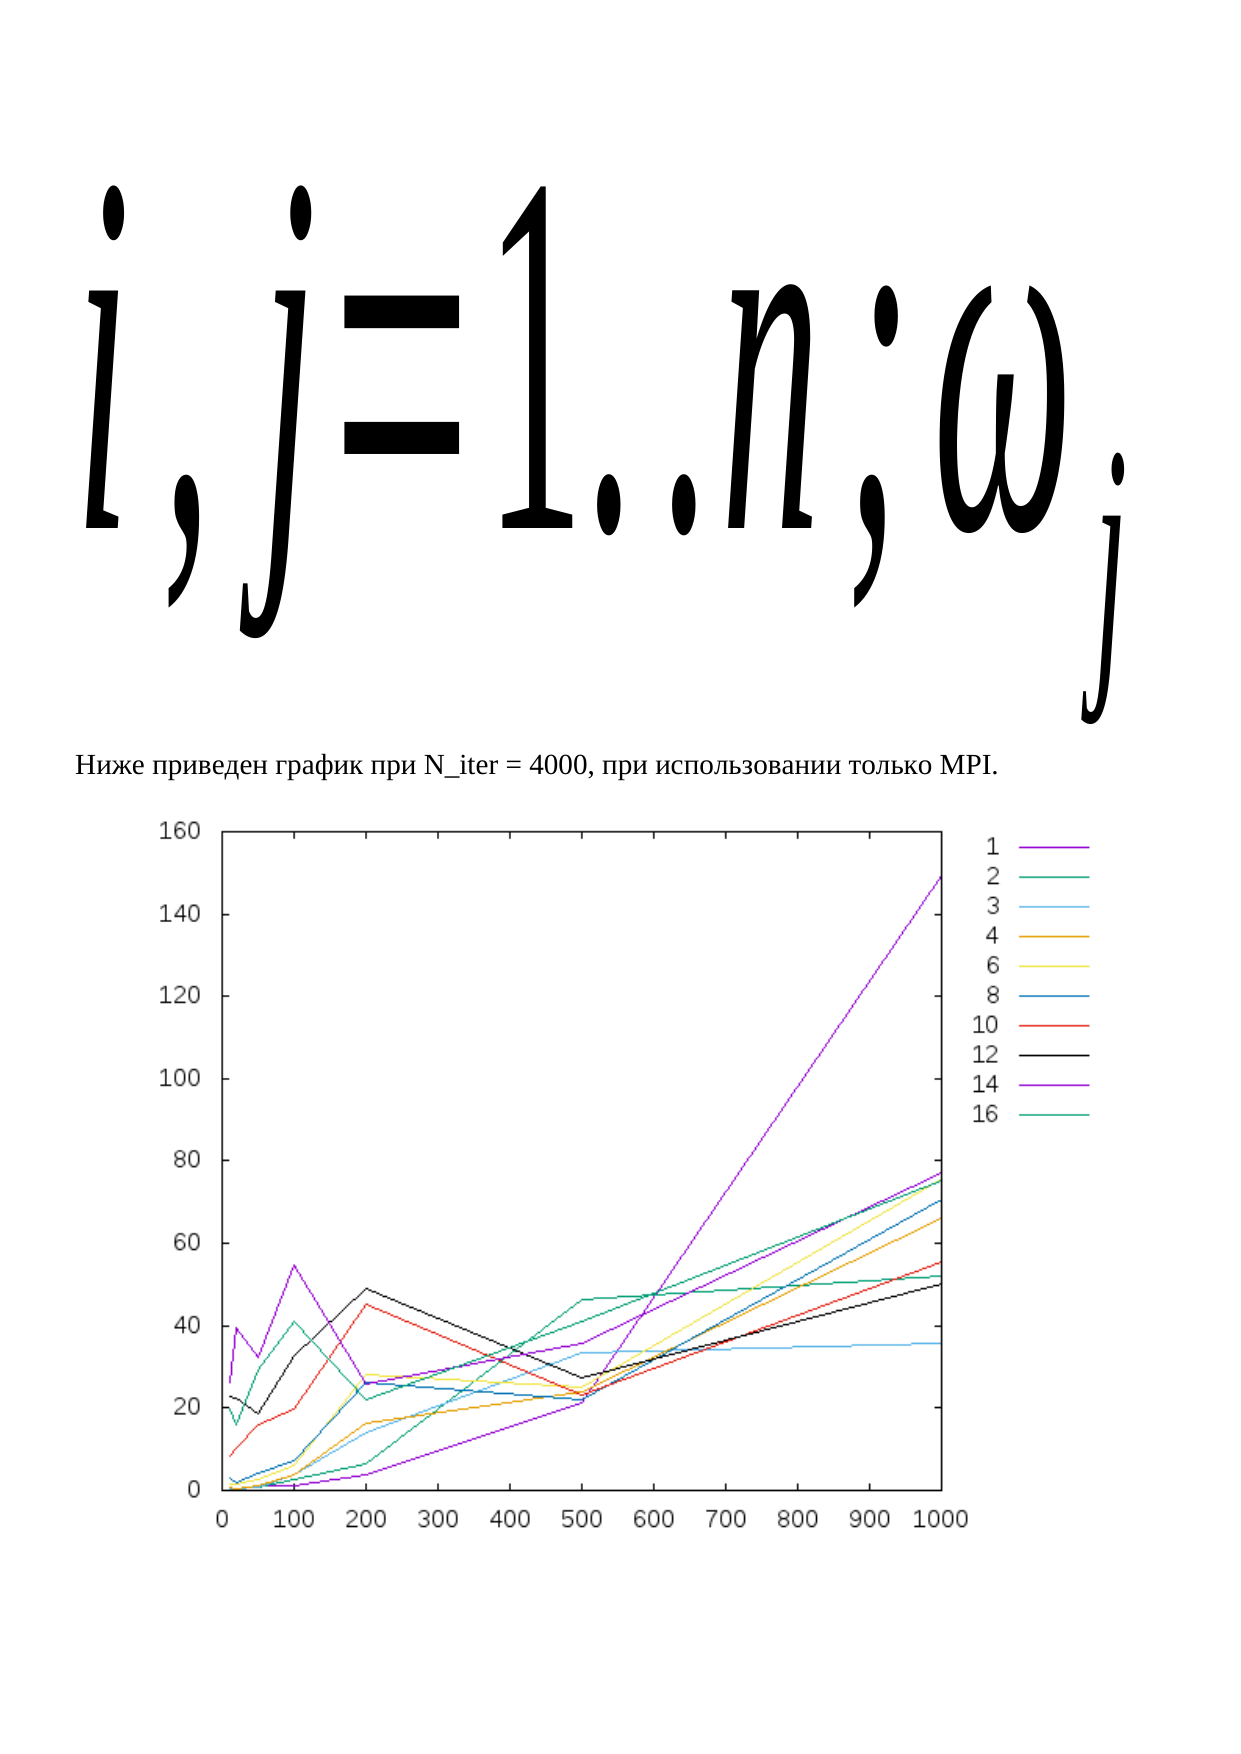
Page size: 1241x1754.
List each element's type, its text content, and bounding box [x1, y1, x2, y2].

text Ниже приведен график при N_iter = 4000, при использовании только MPI. [75, 747, 1165, 781]
picture [120, 800, 1121, 1551]
